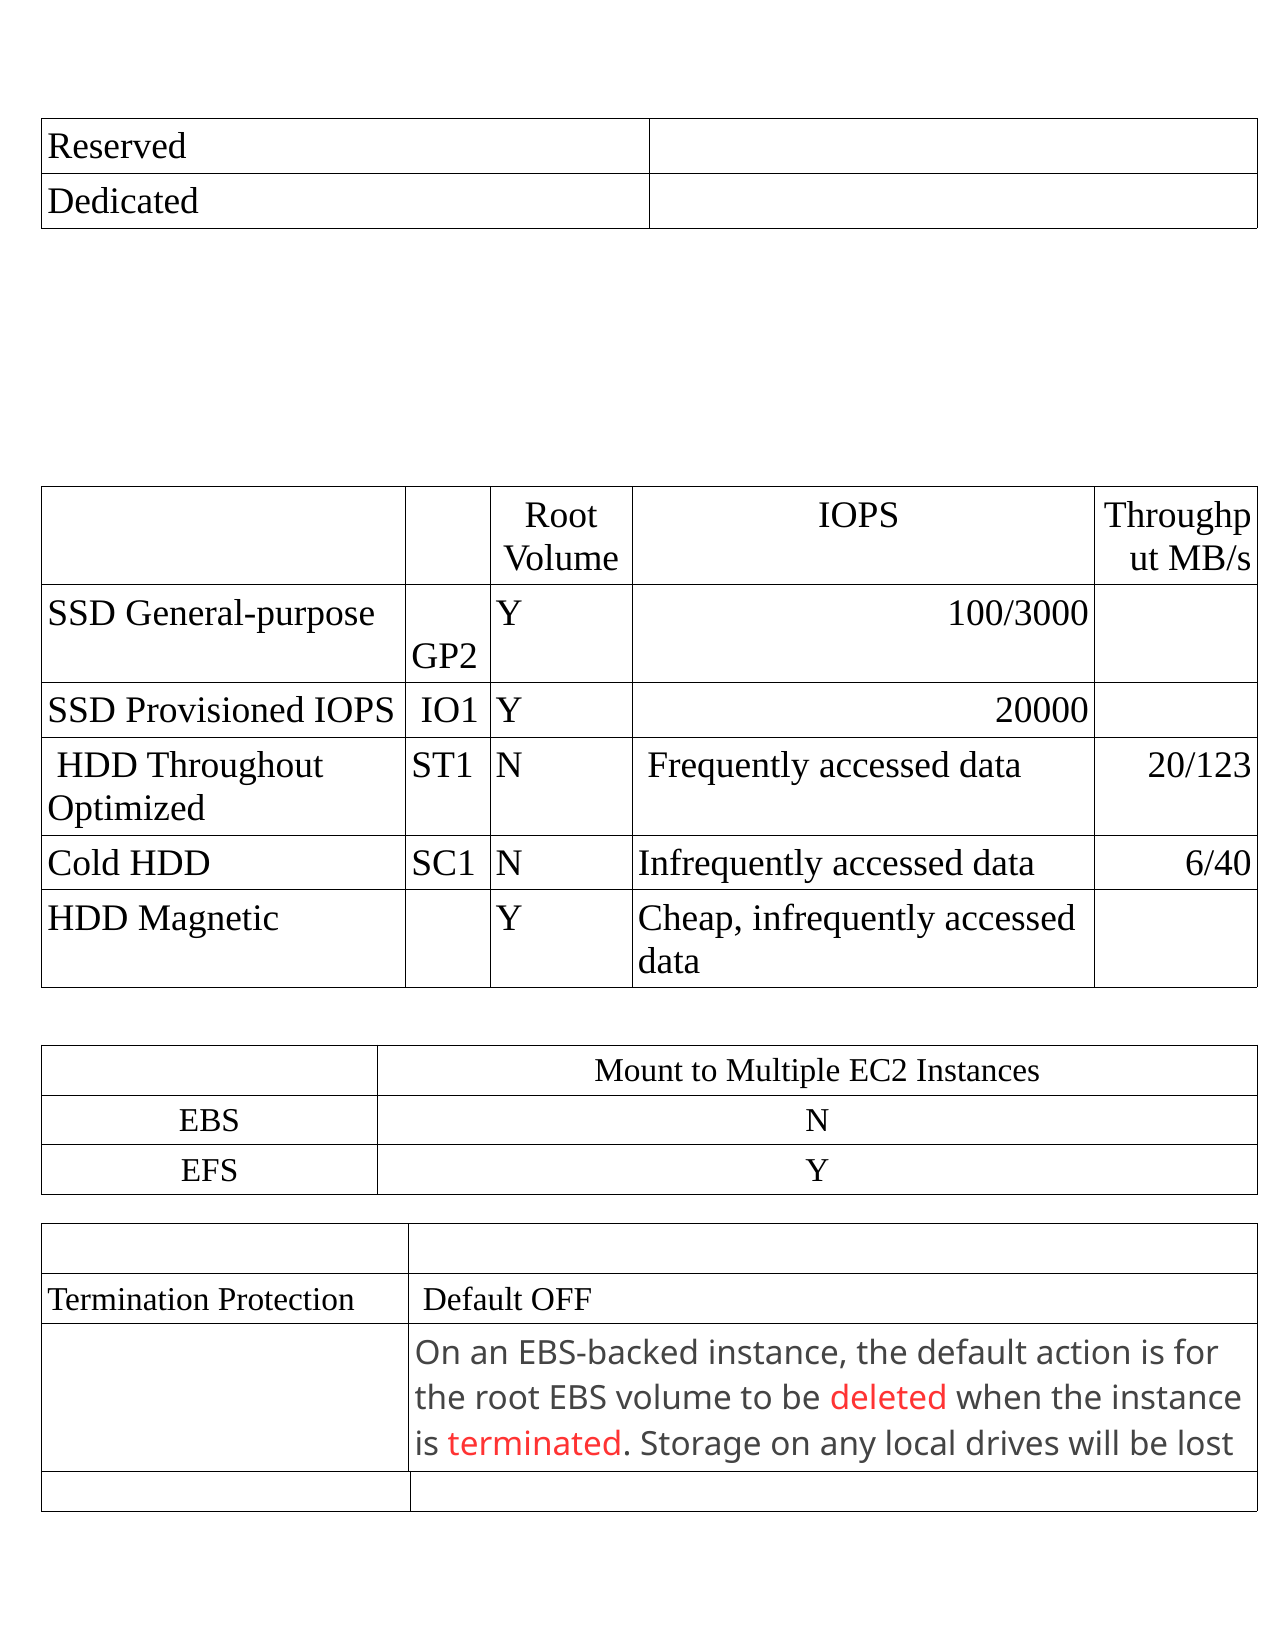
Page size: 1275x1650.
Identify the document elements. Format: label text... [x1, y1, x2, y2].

table_header IOPS [633, 487, 1094, 584]
table_cell Y [378, 1145, 1257, 1194]
table_cell [1095, 890, 1257, 987]
table_header [411, 1472, 1257, 1511]
table_cell 100/3000 [633, 585, 1094, 682]
table_cell [42, 1324, 408, 1471]
table_cell Default OFF [409, 1274, 1257, 1323]
table_cell SSD Provisioned IOPS [42, 683, 405, 737]
table_cell Reserved [42, 119, 649, 173]
table_cell 20/123 [1095, 738, 1257, 834]
table_cell Frequently accessed data [633, 738, 1094, 834]
table_header [42, 487, 405, 584]
table_cell IO1 [406, 683, 490, 737]
table_cell On an EBS-backed instance, the default action is for the root EBS volume to be deleted when the instance is terminated. Storage on any local drives will be lost [409, 1324, 1257, 1471]
table_cell HDD Magnetic [42, 890, 405, 987]
table_header [42, 1046, 377, 1094]
table_cell 6/40 [1095, 836, 1257, 889]
table_cell [650, 119, 1257, 173]
table_header Throughput MB/s [1095, 487, 1257, 584]
table_cell [406, 890, 490, 987]
table_cell GP2 [406, 585, 490, 682]
table_cell Dedicated [42, 174, 649, 227]
table_cell Y [491, 683, 632, 737]
table_cell Y [491, 890, 632, 987]
table_header [42, 1472, 410, 1511]
table_header [409, 1224, 1257, 1273]
table_cell Y [491, 585, 632, 682]
table_cell N [491, 738, 632, 834]
table_cell N [491, 836, 632, 889]
table_cell EFS [42, 1145, 377, 1194]
table_cell [1095, 683, 1257, 737]
table_header Mount to Multiple EC2 Instances [378, 1046, 1257, 1094]
table_header [406, 487, 490, 584]
table_cell Infrequently accessed data [633, 836, 1094, 889]
table_cell SSD General-purpose [42, 585, 405, 682]
table_cell 20000 [633, 683, 1094, 737]
table_cell SC1 [406, 836, 490, 889]
table_cell N [378, 1096, 1257, 1144]
table_cell Termination Protection [42, 1274, 408, 1323]
table_cell [650, 174, 1257, 227]
table_header Root Volume [491, 487, 632, 584]
table_cell [1095, 585, 1257, 682]
table_cell HDD Throughout Optimized [42, 738, 405, 834]
table_cell ST1 [406, 738, 490, 834]
table_cell Cheap, infrequently accessed data [633, 890, 1094, 987]
table_cell EBS [42, 1096, 377, 1144]
table_cell Cold HDD [42, 836, 405, 889]
table_header [42, 1224, 408, 1273]
